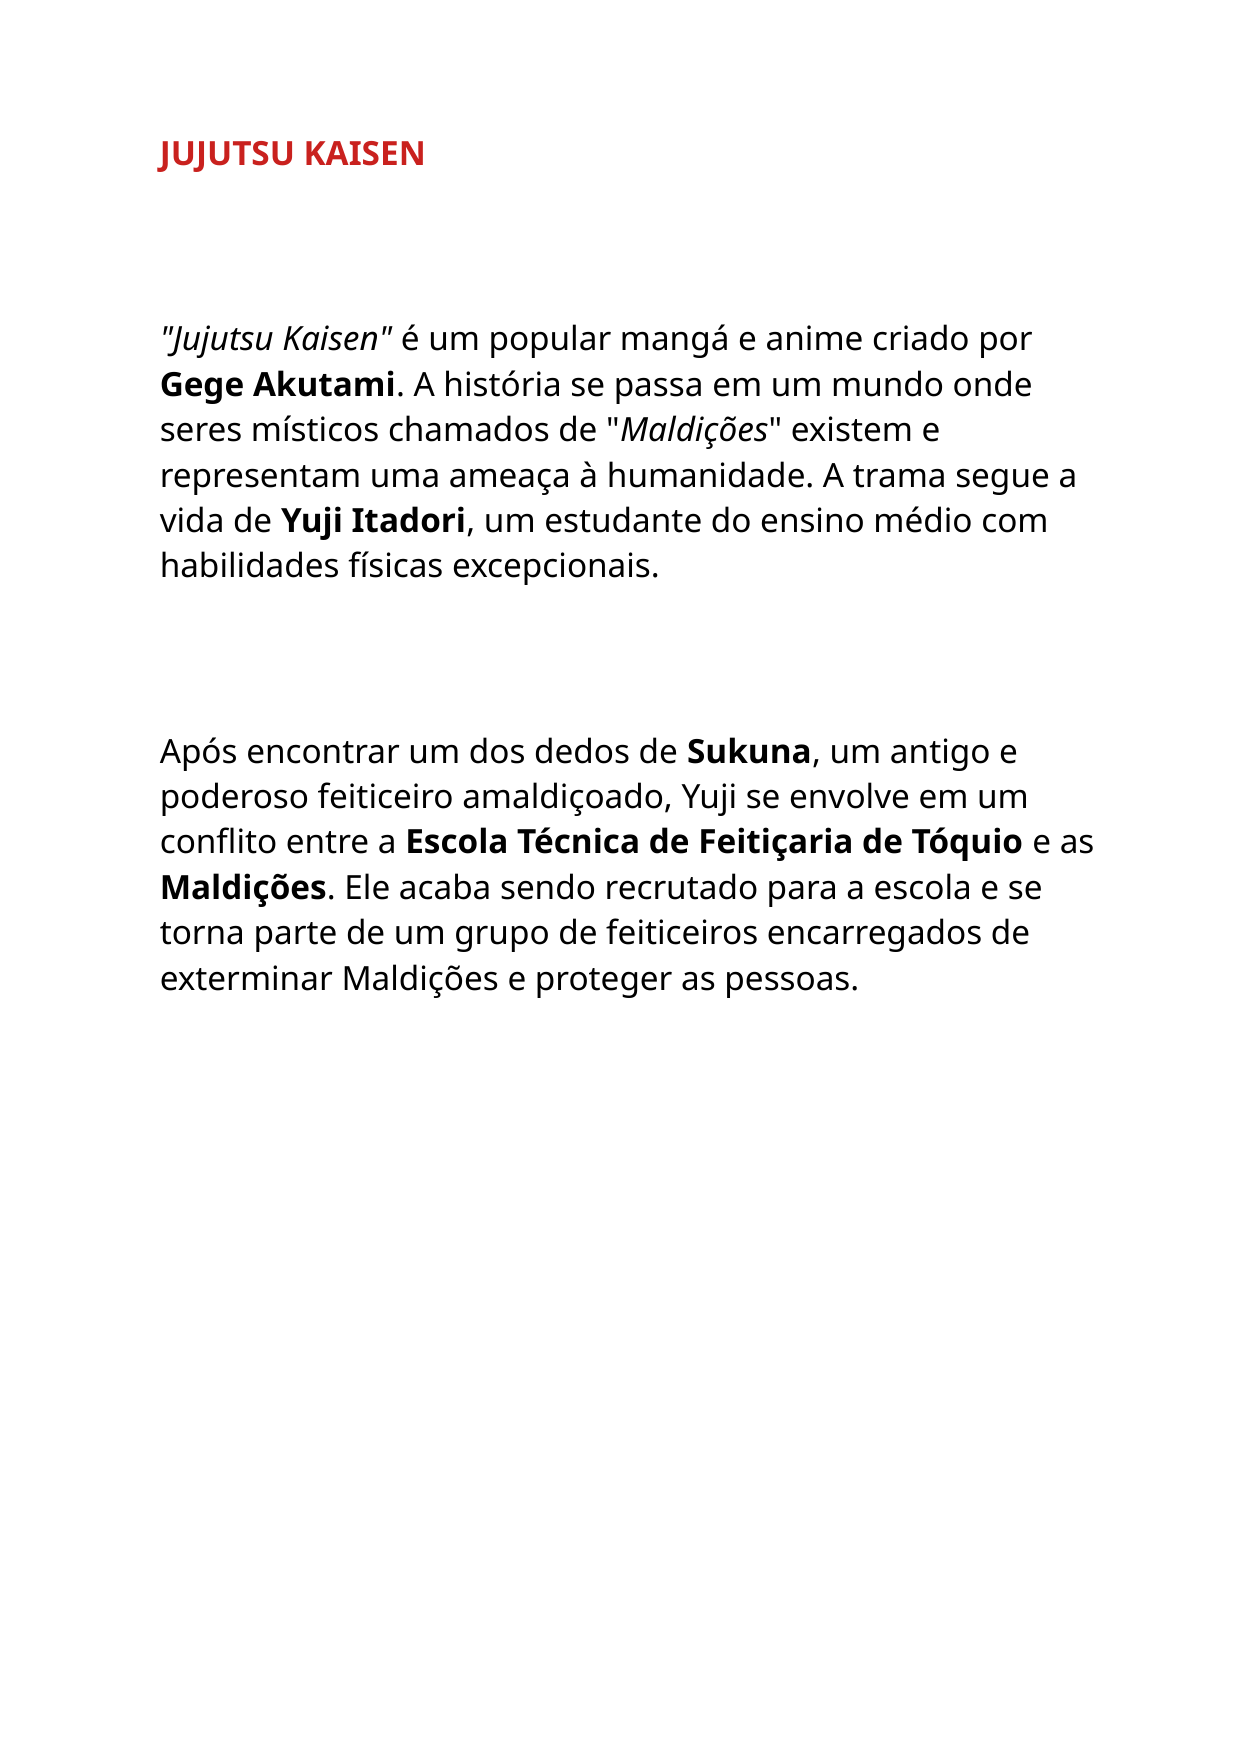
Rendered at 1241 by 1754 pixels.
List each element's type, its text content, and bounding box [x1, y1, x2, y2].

text Após encontrar um dos dedos de Sukuna, um antigo e poderoso feiticeiro amaldiçoado, Yuji se envolve em um conflito entre a Escola Técnica de Feitiçaria de Tóquio e as Maldições. Ele acaba sendo recrutado para a escola e se torna parte de um grupo de feiticeiros encarregados de exterminar Maldições e proteger as pessoas. [159, 727, 1122, 1000]
text "Jujutsu Kaisen" é um popular mangá e anime criado por Gege Akutami. A história se passa em um mundo onde seres místicos chamados de "Maldições" existem e representam uma ameaça à humanidade. A trama segue a vida de Yuji Itadori, um estudante do ensino médio com habilidades físicas excepcionais. [159, 315, 1122, 588]
text JUJUTSU KAISEN [159, 130, 1122, 175]
